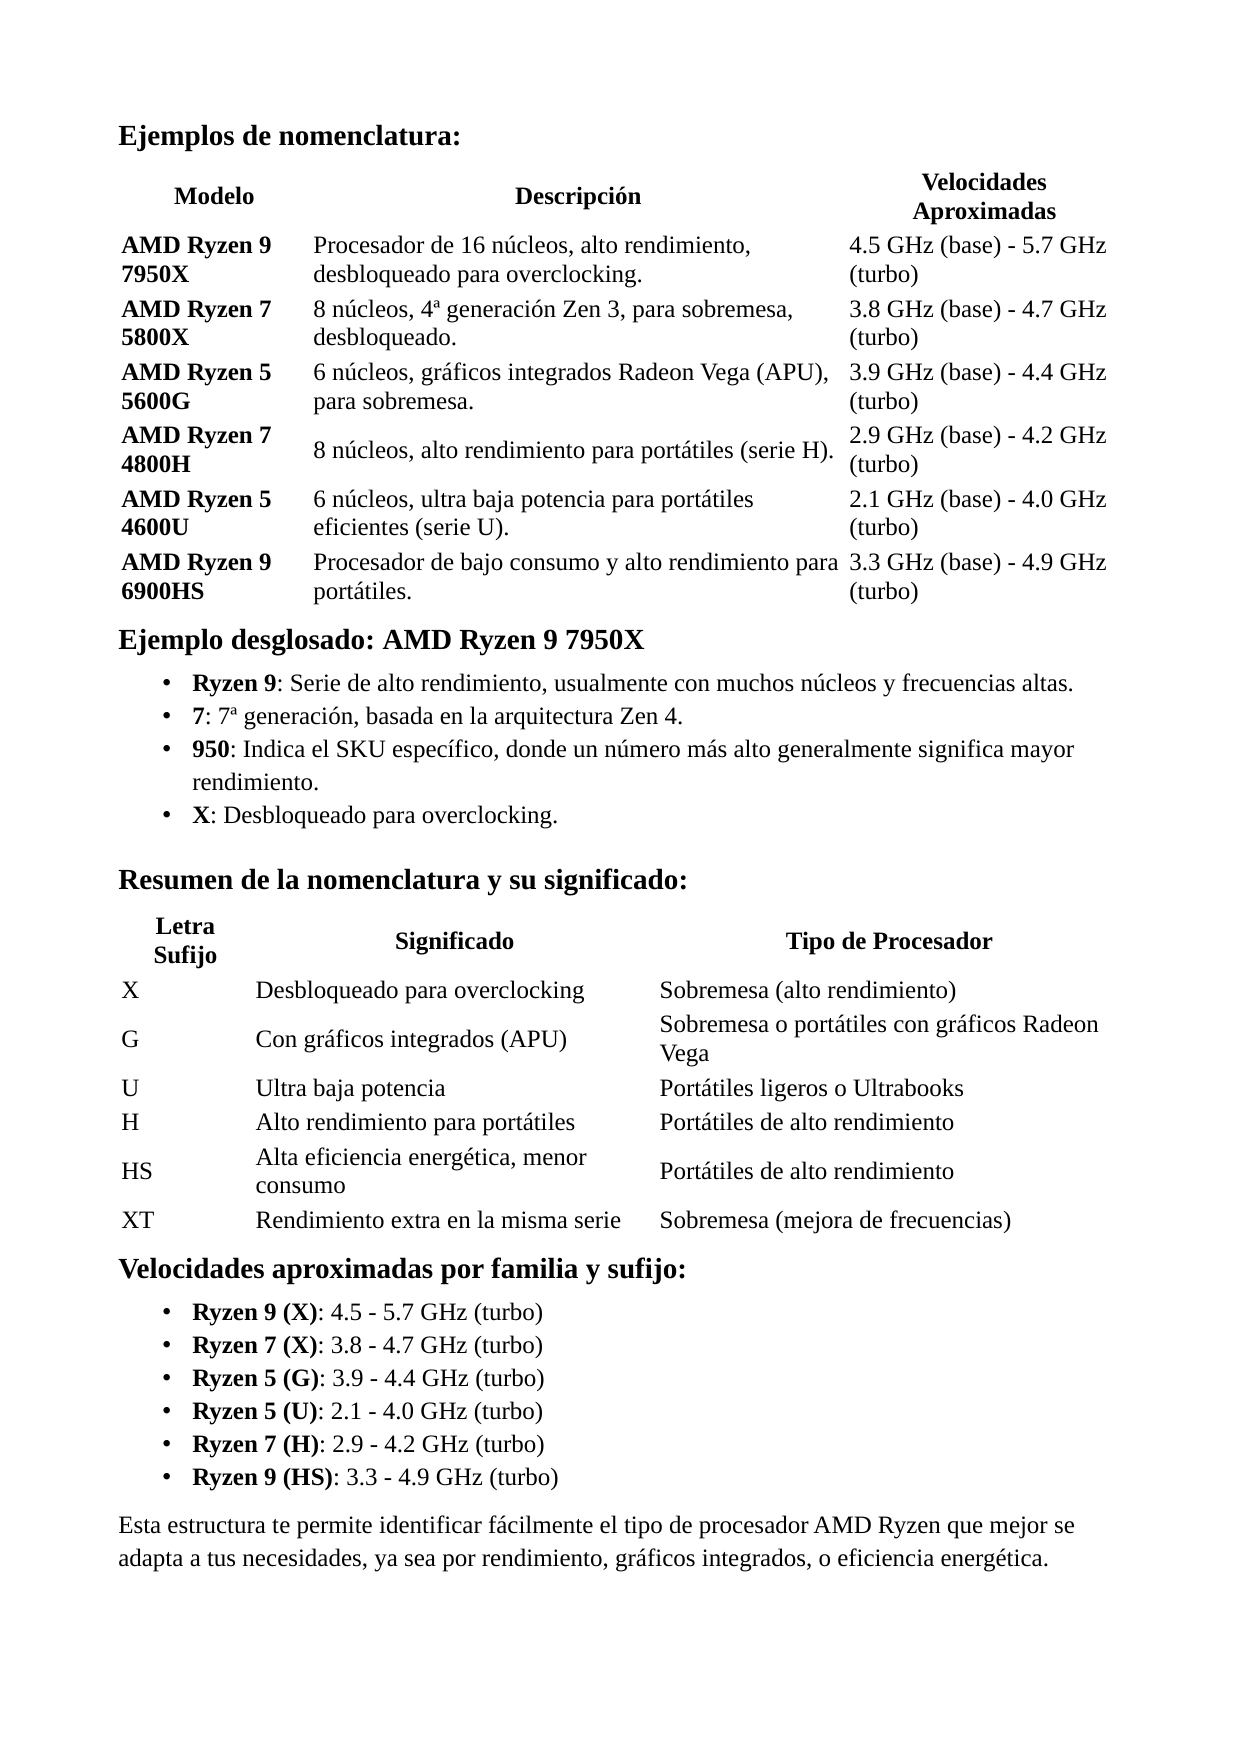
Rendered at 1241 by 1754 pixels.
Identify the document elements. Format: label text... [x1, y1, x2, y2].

list 950: Indica el SKU específico, donde un número más alto generalmente significa mayor rendimiento. [162, 734, 1122, 796]
table_header Velocidades Aproximadas [846, 164, 1122, 227]
table_cell 3.9 GHz (base) - 4.4 GHz (turbo) [846, 354, 1122, 417]
subtitle Resumen de la nomenclatura y su significado: [118, 862, 1122, 896]
list Ryzen 7 (X): 3.8 - 4.7 GHz (turbo) [162, 1330, 1122, 1359]
list Ryzen 5 (G): 3.9 - 4.4 GHz (turbo) [162, 1363, 1122, 1392]
table_header Tipo de Procesador [656, 909, 1122, 972]
table_cell Rendimiento extra en la misma serie [253, 1202, 656, 1237]
list X: Desbloqueado para overclocking. [162, 800, 1122, 829]
table_cell Con gráficos integrados (APU) [253, 1006, 656, 1070]
table_cell G [118, 1006, 252, 1070]
list Ryzen 9: Serie de alto rendimiento, usualmente con muchos núcleos y frecuencias altas. [162, 668, 1122, 697]
list Ryzen 5 (U): 2.1 - 4.0 GHz (turbo) [162, 1396, 1122, 1425]
table_cell Procesador de 16 núcleos, alto rendimiento, desbloqueado para overclocking. [310, 228, 846, 291]
table_cell 4.5 GHz (base) - 5.7 GHz (turbo) [846, 228, 1122, 291]
table_cell 3.8 GHz (base) - 4.7 GHz (turbo) [846, 291, 1122, 354]
table_cell 8 núcleos, alto rendimiento para portátiles (serie H). [310, 418, 846, 481]
subtitle Velocidades aproximadas por familia y sufijo: [118, 1251, 1122, 1285]
list 7: 7ª generación, basada en la arquitectura Zen 4. [162, 701, 1122, 730]
table_cell 2.1 GHz (base) - 4.0 GHz (turbo) [846, 481, 1122, 544]
table_cell Portátiles ligeros o Ultrabooks [656, 1070, 1122, 1104]
table_cell 2.9 GHz (base) - 4.2 GHz (turbo) [846, 418, 1122, 481]
table_cell H [118, 1104, 252, 1139]
table_cell U [118, 1070, 252, 1104]
table_cell AMD Ryzen 5 5600G [118, 354, 310, 417]
table_cell 3.3 GHz (base) - 4.9 GHz (turbo) [846, 544, 1122, 607]
table_cell Alto rendimiento para portátiles [253, 1104, 656, 1139]
table_cell AMD Ryzen 9 7950X [118, 228, 310, 291]
table_header Modelo [118, 164, 310, 227]
table_cell Procesador de bajo consumo y alto rendimiento para portátiles. [310, 544, 846, 607]
table_header Descripción [310, 164, 846, 227]
table_header Significado [253, 909, 656, 972]
table_cell Alta eficiencia energética, menor consumo [253, 1139, 656, 1202]
table_cell Sobremesa (alto rendimiento) [656, 972, 1122, 1006]
subtitle Ejemplos de nomenclatura: [118, 118, 1122, 152]
list Ryzen 9 (X): 4.5 - 5.7 GHz (turbo) [162, 1297, 1122, 1326]
table_cell AMD Ryzen 5 4600U [118, 481, 310, 544]
table_cell 6 núcleos, gráficos integrados Radeon Vega (APU), para sobremesa. [310, 354, 846, 417]
table_cell Sobremesa o portátiles con gráficos Radeon Vega [656, 1006, 1122, 1070]
table_cell Ultra baja potencia [253, 1070, 656, 1104]
table_cell X [118, 972, 252, 1006]
table_cell Desbloqueado para overclocking [253, 972, 656, 1006]
table_cell Sobremesa (mejora de frecuencias) [656, 1202, 1122, 1237]
table_cell AMD Ryzen 9 6900HS [118, 544, 310, 607]
table_cell AMD Ryzen 7 4800H [118, 418, 310, 481]
table_cell 8 núcleos, 4ª generación Zen 3, para sobremesa, desbloqueado. [310, 291, 846, 354]
table_cell XT [118, 1202, 252, 1237]
table_header Letra Sufijo [118, 909, 252, 972]
text Esta estructura te permite identificar fácilmente el tipo de procesador AMD Ryzen que mejor se adapta a tus necesidades, ya sea por rendimiento, gráficos integrados, o eficiencia energética. [118, 1510, 1122, 1572]
list Ryzen 7 (H): 2.9 - 4.2 GHz (turbo) [162, 1429, 1122, 1458]
table_cell AMD Ryzen 7 5800X [118, 291, 310, 354]
subtitle Ejemplo desglosado: AMD Ryzen 9 7950X [118, 622, 1122, 656]
table_cell Portátiles de alto rendimiento [656, 1104, 1122, 1139]
table_cell HS [118, 1139, 252, 1202]
table_cell 6 núcleos, ultra baja potencia para portátiles eficientes (serie U). [310, 481, 846, 544]
table_cell Portátiles de alto rendimiento [656, 1139, 1122, 1202]
list Ryzen 9 (HS): 3.3 - 4.9 GHz (turbo) [162, 1462, 1122, 1491]
